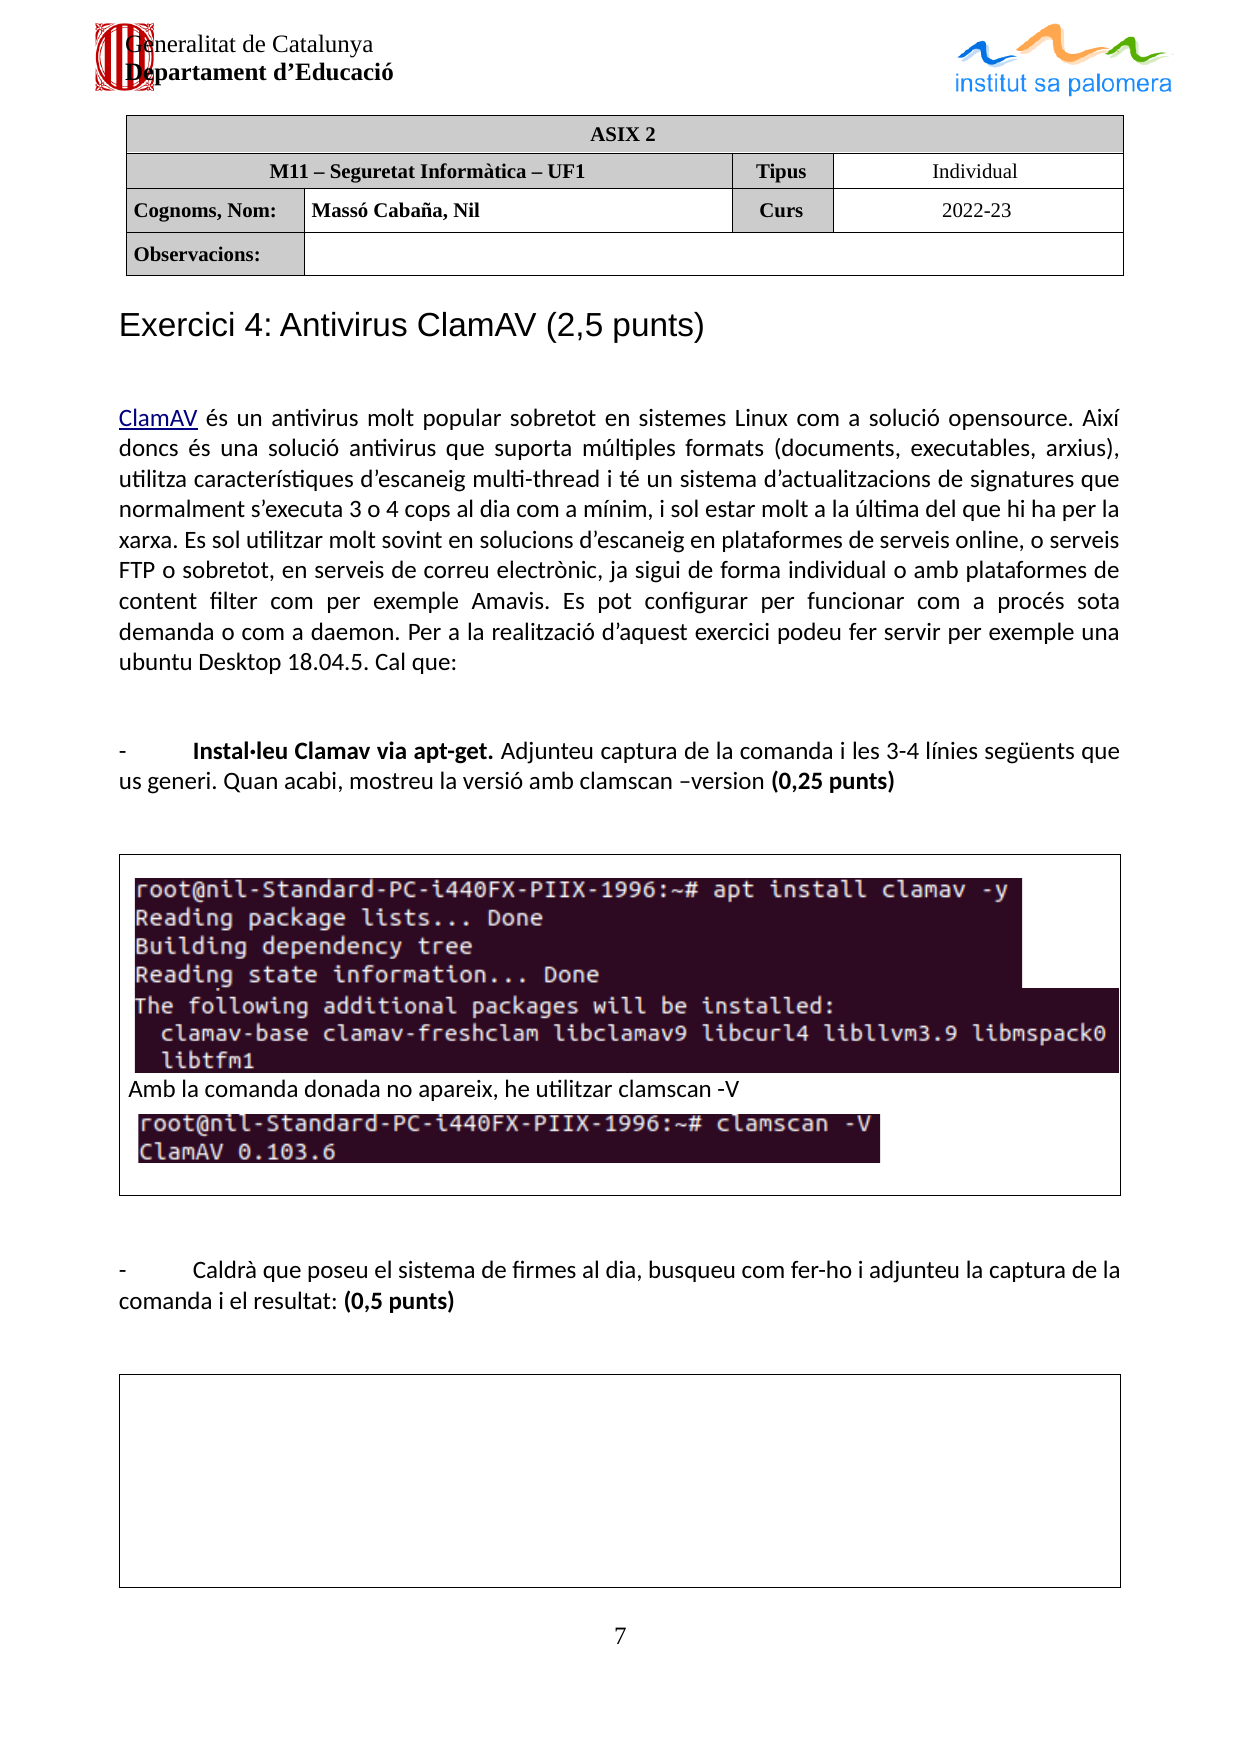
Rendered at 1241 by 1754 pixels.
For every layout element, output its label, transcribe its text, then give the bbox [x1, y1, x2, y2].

text Amb la comanda donada no apareix, he utilitzar clamscan -V [120, 855, 1120, 1103]
picture [93, 21, 155, 93]
text - Caldrà que poseu el sistema de firmes al dia, busqueu com fer-ho i adjunteu la captura de la comanda i el resultat: (0,5 punts) [119, 1254, 1121, 1316]
picture [948, 21, 1177, 100]
text Exercici 4: Antivirus ClamAV (2,5 punts) [119, 305, 1121, 344]
picture [138, 1114, 881, 1163]
text - Instal·leu Clamav via apt-get. Adjunteu captura de la comanda i les 3-4 línies següents que us generi. Quan acabi, mostreu la versió amb clamscan –version (0,25 punts) [119, 735, 1121, 796]
picture [134, 878, 1119, 1073]
text ClamAV és un antivirus molt popular sobretot en sistemes Linux com a solució opensource. Així doncs és una solució antivirus que suporta múltiples formats (documents, executables, arxius), utilitza característiques d’escaneig multi-thread i té un sistema d’actualitzacions de signatures que normalment s’executa 3 o 4 cops al dia com a mínim, i sol estar molt a la última del que hi ha per la xarxa. Es sol utilitzar molt sovint en solucions d’escaneig en plataformes de serveis online, o serveis FTP o sobretot, en serveis de correu electrònic, ja sigui de forma individual o amb plataformes de content filter com per exemple Amavis. Es pot configurar per funcionar com a procés sota demanda o com a daemon. Per a la realització d’aquest exercici podeu fer servir per exemple una ubuntu Desktop 18.04.5. Cal que: [119, 402, 1121, 677]
